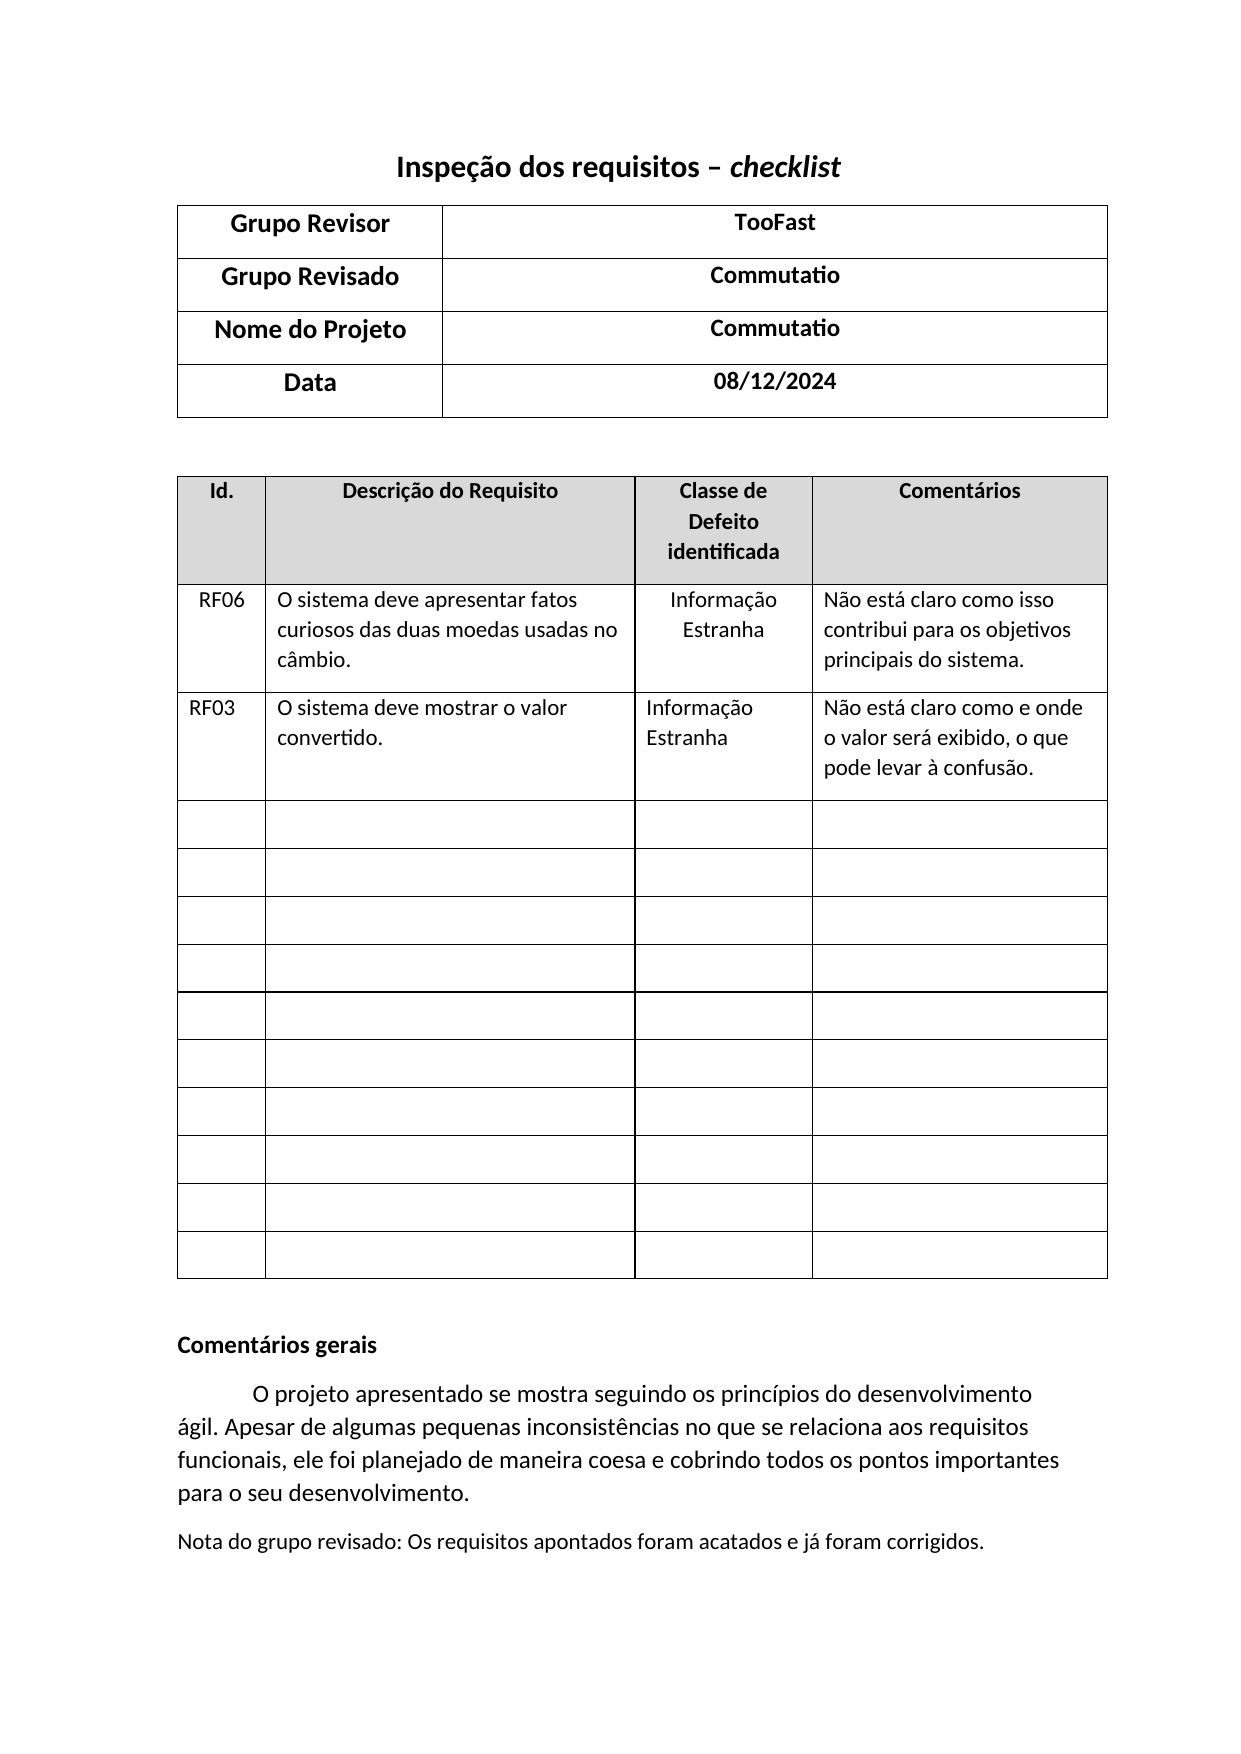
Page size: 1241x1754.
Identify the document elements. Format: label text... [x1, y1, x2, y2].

table_cell [178, 1040, 265, 1087]
table_cell [813, 1136, 1107, 1183]
table_cell [813, 849, 1107, 896]
table_cell [813, 1232, 1107, 1278]
table_cell Grupo Revisado [178, 259, 442, 311]
table_cell Data [178, 365, 442, 417]
table_cell [178, 1136, 265, 1183]
table_cell [636, 1232, 812, 1278]
table_cell [178, 897, 265, 944]
table_cell Commutatio [443, 259, 1107, 311]
table_cell [266, 1040, 634, 1087]
text Nota do grupo revisado: Os requisitos apontados foram acatados e já foram corrigidos. [177, 1527, 1063, 1555]
table_cell [266, 993, 634, 1039]
table_cell RF03 [178, 693, 265, 800]
table_cell [636, 897, 812, 944]
table_cell [813, 993, 1107, 1039]
table_cell [178, 1184, 265, 1231]
table_cell [178, 993, 265, 1039]
table_header Grupo Revisor [178, 206, 442, 258]
table_cell [266, 897, 634, 944]
table_cell Commutatio [443, 312, 1107, 364]
table_cell [636, 945, 812, 991]
table_cell [266, 1088, 634, 1135]
table_cell Informação Estranha [636, 585, 812, 692]
table_cell [636, 1184, 812, 1231]
table_cell [178, 1232, 265, 1278]
table_cell Informação Estranha [636, 693, 812, 800]
table_cell [266, 945, 634, 991]
table_cell [636, 993, 812, 1039]
text O projeto apresentado se mostra seguindo os princípios do desenvolvimento ágil. Apesar de algumas pequenas inconsistências no que se relaciona aos requisitos funcionais, ele foi planejado de maneira coesa e cobrindo todos os pontos importantes para o seu desenvolvimento. [177, 1378, 1063, 1508]
table_cell [266, 1136, 634, 1183]
table_header TooFast [443, 206, 1107, 258]
table_header Comentários [813, 477, 1107, 584]
table_header Classe de Defeito identificada [636, 477, 812, 584]
table_cell [813, 897, 1107, 944]
table_cell Não está claro como e onde o valor será exibido, o que pode levar à confusão. [813, 693, 1107, 800]
table_cell O sistema deve mostrar o valor convertido. [266, 693, 634, 800]
table_cell 08/12/2024 [443, 365, 1107, 417]
table_cell [813, 1184, 1107, 1231]
text Inspeção dos requisitos – checklist [177, 148, 1063, 186]
table_cell [178, 849, 265, 896]
table_cell Nome do Projeto [178, 312, 442, 364]
table_cell [178, 945, 265, 991]
table_cell [266, 1232, 634, 1278]
table_cell Não está claro como isso contribui para os objetivos principais do sistema. [813, 585, 1107, 692]
text Comentários gerais [177, 1329, 1063, 1359]
table_cell [178, 1088, 265, 1135]
table_header Descrição do Requisito [266, 477, 634, 584]
table_cell [266, 801, 634, 848]
table_cell [636, 1088, 812, 1135]
table_cell [636, 849, 812, 896]
table_cell [813, 1088, 1107, 1135]
table_header Id. [178, 477, 265, 584]
table_cell [813, 801, 1107, 848]
table_cell [636, 1040, 812, 1087]
table_cell [266, 849, 634, 896]
table_cell [813, 945, 1107, 991]
table_cell [636, 1136, 812, 1183]
table_cell [813, 1040, 1107, 1087]
table_cell [178, 801, 265, 848]
table_cell RF06 [178, 585, 265, 692]
table_cell [266, 1184, 634, 1231]
table_cell O sistema deve apresentar fatos curiosos das duas moedas usadas no câmbio. [266, 585, 634, 692]
table_cell [636, 801, 812, 848]
